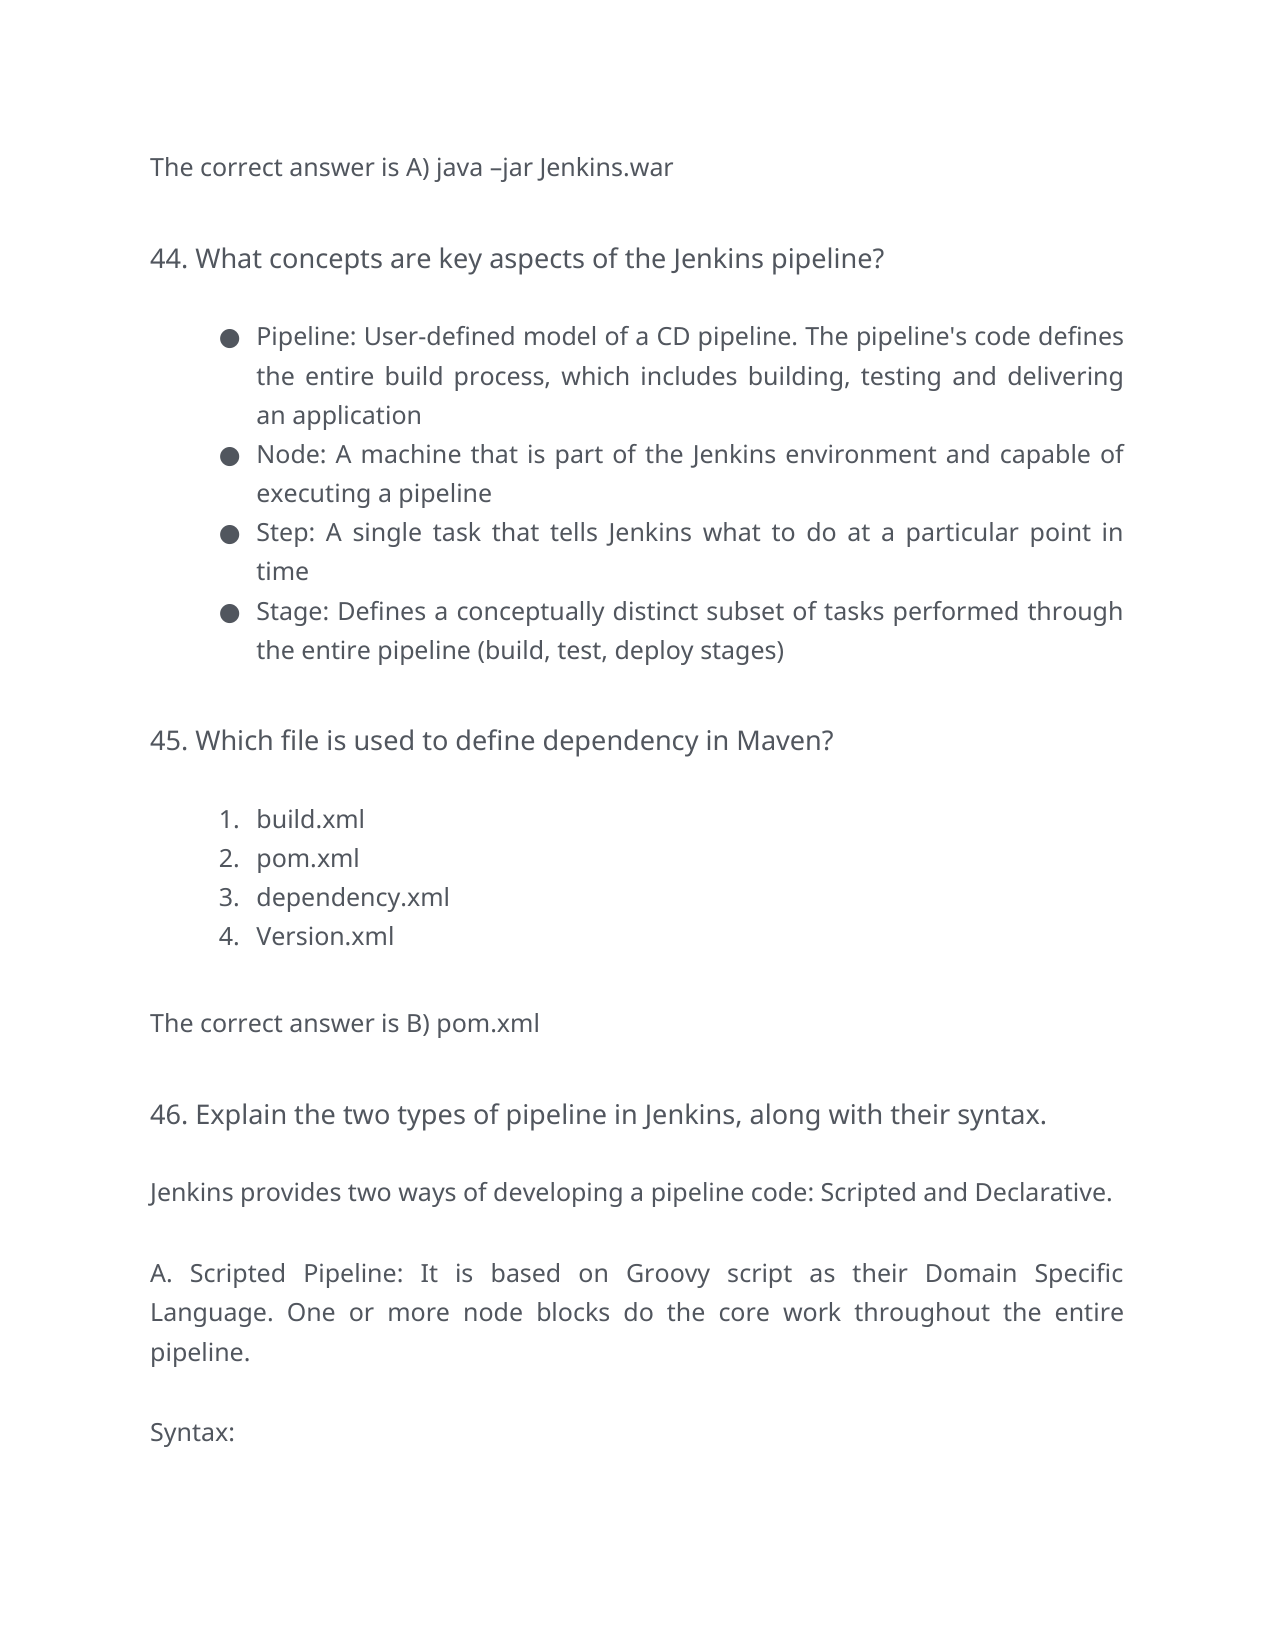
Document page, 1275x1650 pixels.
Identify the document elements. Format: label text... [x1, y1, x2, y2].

text Syntax: [150, 1415, 1125, 1449]
list Node: A machine that is part of the Jenkins environment and capable of executing a pipeline [219, 437, 1125, 510]
text Jenkins provides two ways of developing a pipeline code: Scripted and Declarative. [150, 1175, 1125, 1209]
list build.xml [219, 801, 1125, 836]
text The correct answer is B) pom.xml [150, 1006, 1125, 1040]
subtitle 45. Which file is used to define dependency in Maven? [150, 722, 1125, 758]
subtitle 44. What concepts are key aspects of the Jenkins pipeline? [150, 239, 1125, 276]
list Stage: Defines a conceptually distinct subset of tasks performed through the entire pipeline (build, test, deploy stages) [219, 593, 1125, 666]
list pom.xml [219, 841, 1125, 875]
subtitle 46. Explain the two types of pipeline in Jenkins, along with their syntax. [150, 1095, 1125, 1132]
list dependency.xml [219, 880, 1125, 914]
text The correct answer is A) java –jar Jenkins.war [150, 150, 1125, 184]
list Step: A single task that tells Jenkins what to do at a particular point in time [219, 515, 1125, 588]
text A. Scripted Pipeline: It is based on Groovy script as their Domain Specific Language. One or more node blocks do the core work throughout the entire pipeline. [150, 1256, 1125, 1368]
list Pipeline: User-defined model of a CD pipeline. The pipeline's code defines the entire build process, which includes building, testing and delivering an application [219, 319, 1125, 431]
list Version.xml [219, 919, 1125, 953]
